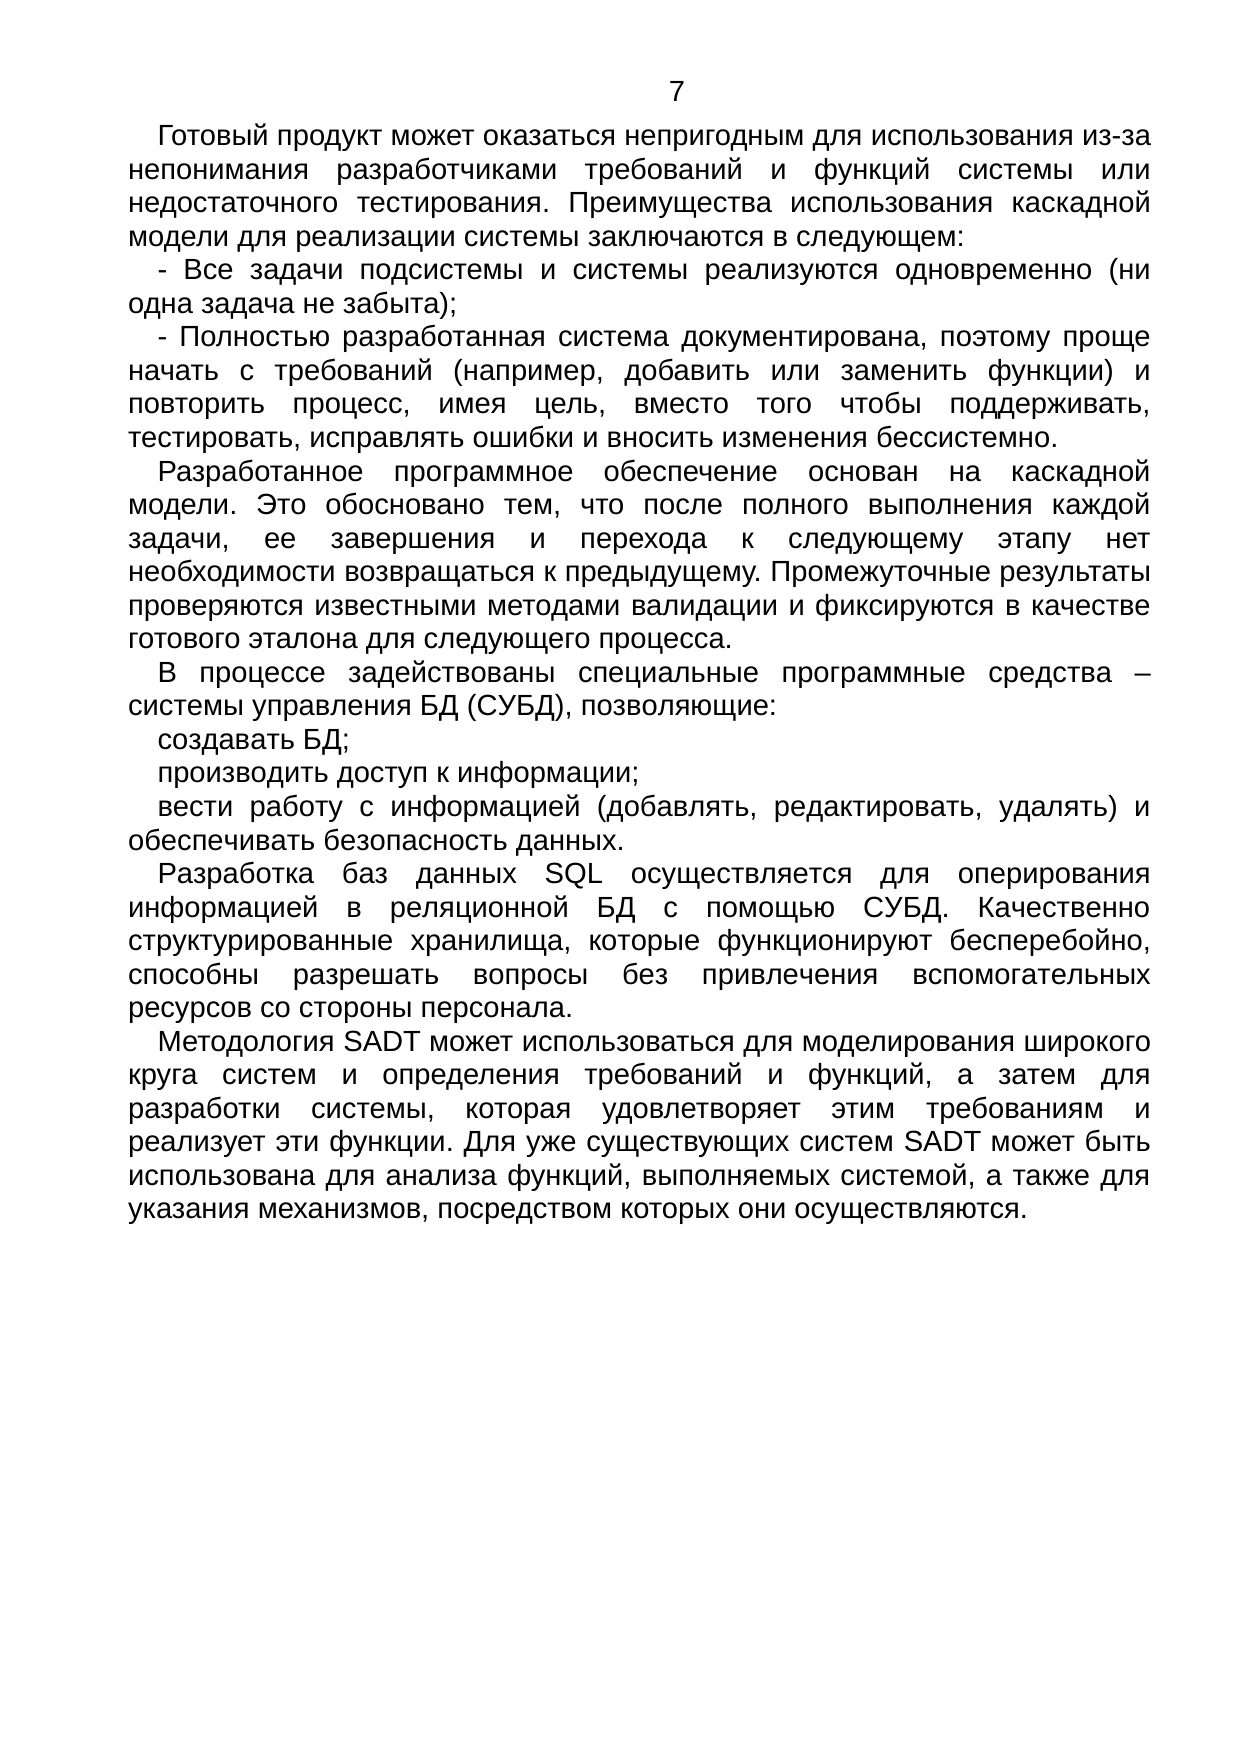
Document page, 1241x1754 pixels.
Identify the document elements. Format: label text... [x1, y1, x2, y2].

text создавать БД; [128, 722, 1152, 755]
text Разработанное программное обеспечение основан на каскадной модели. Это обосновано тем, что после полного выполнения каждой задачи, ее завершения и перехода к следующему этапу нет необходимости возвращаться к предыдущему. Промежуточные результаты проверяются известными методами валидации и фиксируются в качестве готового эталона для следующего процесса. [128, 453, 1152, 655]
text производить доступ к информации; [128, 755, 1152, 789]
text Методология SADT может использоваться для моделирования широкого круга систем и определения требований и функций, а затем для разработки системы, которая удовлетворяет этим требованиям и реализует эти функции. Для уже существующих систем SADT может быть использована для анализа функций, выполняемых системой, а также для указания механизмов, посредством которых они осуществляются. [128, 1024, 1152, 1225]
text вести работу с информацией (добавлять, редактировать, удалять) и обеспечивать безопасность данных. [128, 789, 1152, 856]
text В процессе задействованы специальные программные средства – системы управления БД (СУБД), позволяющие: [128, 655, 1152, 722]
text - Все задачи подсистемы и системы реализуются одновременно (ни одна задача не забыта); [128, 252, 1152, 319]
text - Полностью разработанная система документирована, поэтому проще начать с требований (например, добавить или заменить функции) и повторить процесс, имея цель, вместо того чтобы поддерживать, тестировать, исправлять ошибки и вносить изменения бессистемно. [128, 319, 1152, 453]
text Готовый продукт может оказаться непригодным для использования из-за непонимания разработчиками требований и функций системы или недостаточного тестирования. Преимущества использования каскадной модели для реализации системы заключаются в следующем: [128, 118, 1152, 252]
text Разработка баз данных SQL осуществляется для оперирования информацией в реляционной БД с помощью СУБД. Качественно структурированные хранилища, которые функционируют бесперебойно, способны разрешать вопросы без привлечения вспомогательных ресурсов со стороны персонала. [128, 856, 1152, 1024]
